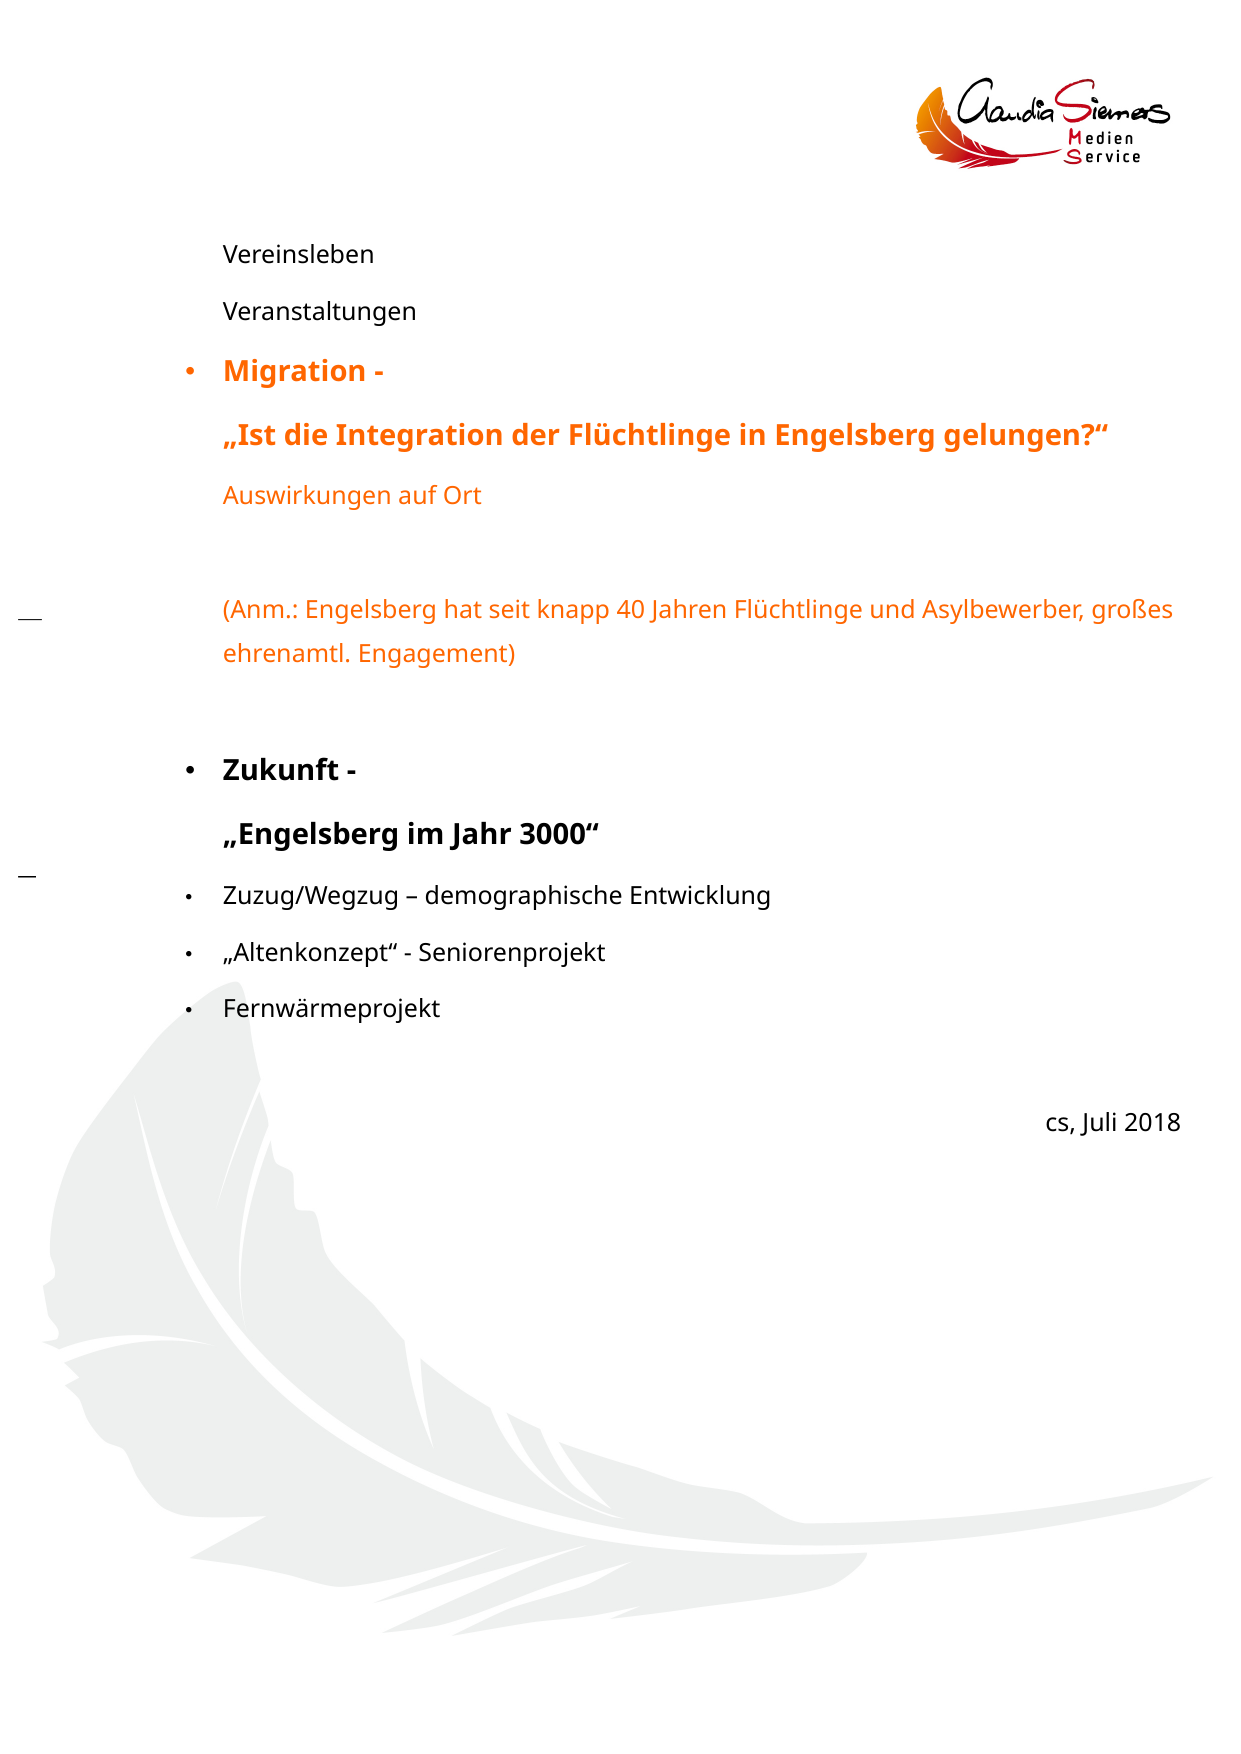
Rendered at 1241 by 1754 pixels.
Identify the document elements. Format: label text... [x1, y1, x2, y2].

list Auswirkungen auf Ort [185, 478, 1181, 512]
list Zuzug/Wegzug – demographische Entwicklung [185, 877, 1181, 912]
list „Altenkonzept“ - Seniorenprojekt [185, 934, 1181, 968]
list Veranstaltungen [185, 293, 1181, 327]
list Migration - [185, 350, 1181, 389]
list „Engelsberg im Jahr 3000“ [185, 813, 1181, 853]
list Zukunft - [185, 749, 1181, 789]
picture [1, 1, 1240, 1754]
list Fernwärmeprojekt [185, 991, 1181, 1025]
list Vereinsleben [185, 236, 1181, 270]
list „Ist die Integration der Flüchtlinge in Engelsberg gelungen?“ [185, 414, 1181, 454]
list (Anm.: Engelsberg hat seit knapp 40 Jahren Flüchtlinge und Asylbewerber, großes ehrenamtl. Engagement) [185, 592, 1181, 670]
text cs, Juli 2018 [148, 1104, 1181, 1139]
